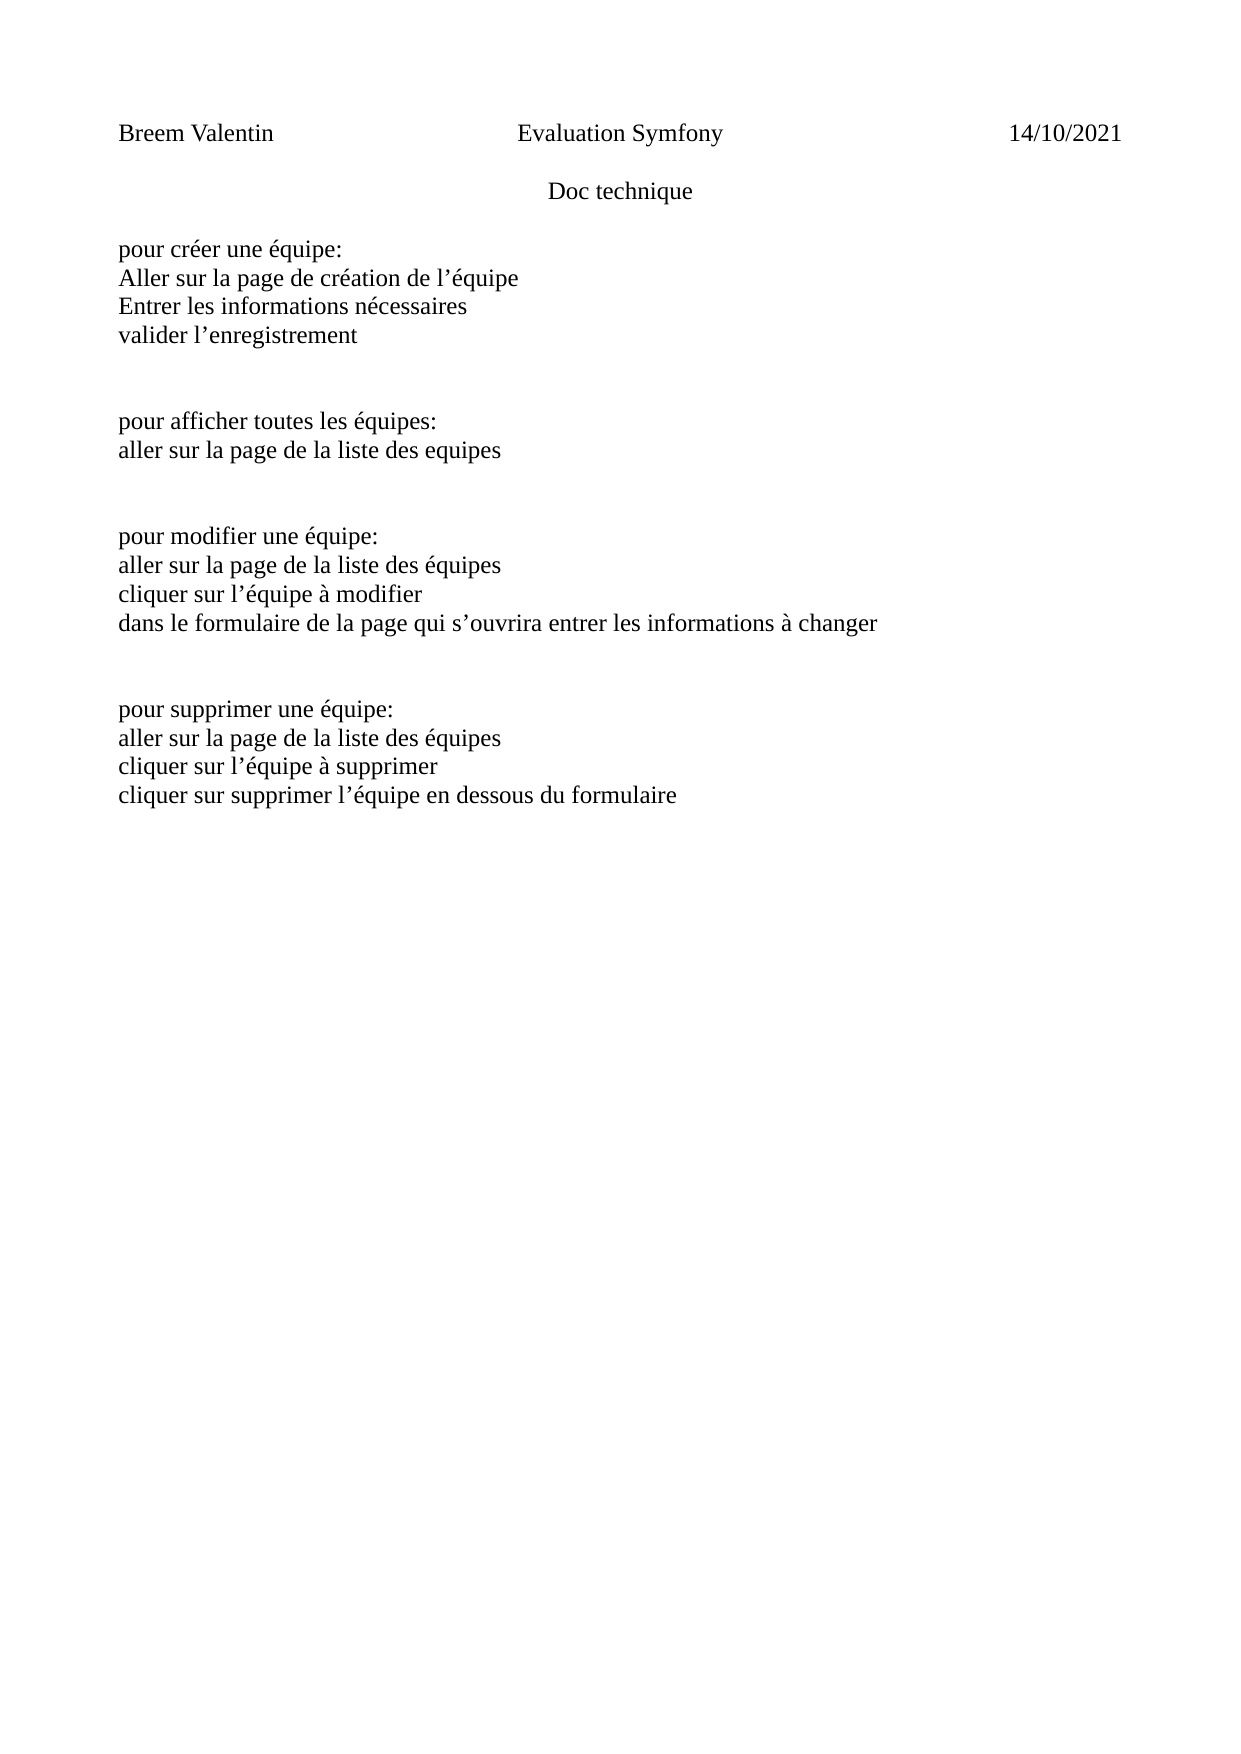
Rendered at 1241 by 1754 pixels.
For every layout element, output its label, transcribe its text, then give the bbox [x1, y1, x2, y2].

text pour modifier une équipe: [118, 521, 1122, 550]
text valider l’enregistrement [118, 320, 1122, 349]
text aller sur la page de la liste des équipes [118, 550, 1122, 579]
text pour créer une équipe: [118, 234, 1122, 263]
text cliquer sur l’équipe à supprimer [118, 751, 1122, 780]
text Doc technique [118, 176, 1122, 205]
text aller sur la page de la liste des equipes [118, 435, 1122, 464]
text Entrer les informations nécessaires [118, 291, 1122, 320]
text Aller sur la page de création de l’équipe [118, 263, 1122, 291]
text pour supprimer une équipe: [118, 694, 1122, 723]
text cliquer sur l’équipe à modifier [118, 579, 1122, 608]
text cliquer sur supprimer l’équipe en dessous du formulaire [118, 780, 1122, 809]
text dans le formulaire de la page qui s’ouvrira entrer les informations à changer [118, 608, 1122, 636]
text pour afficher toutes les équipes: [118, 406, 1122, 435]
text aller sur la page de la liste des équipes [118, 723, 1122, 751]
